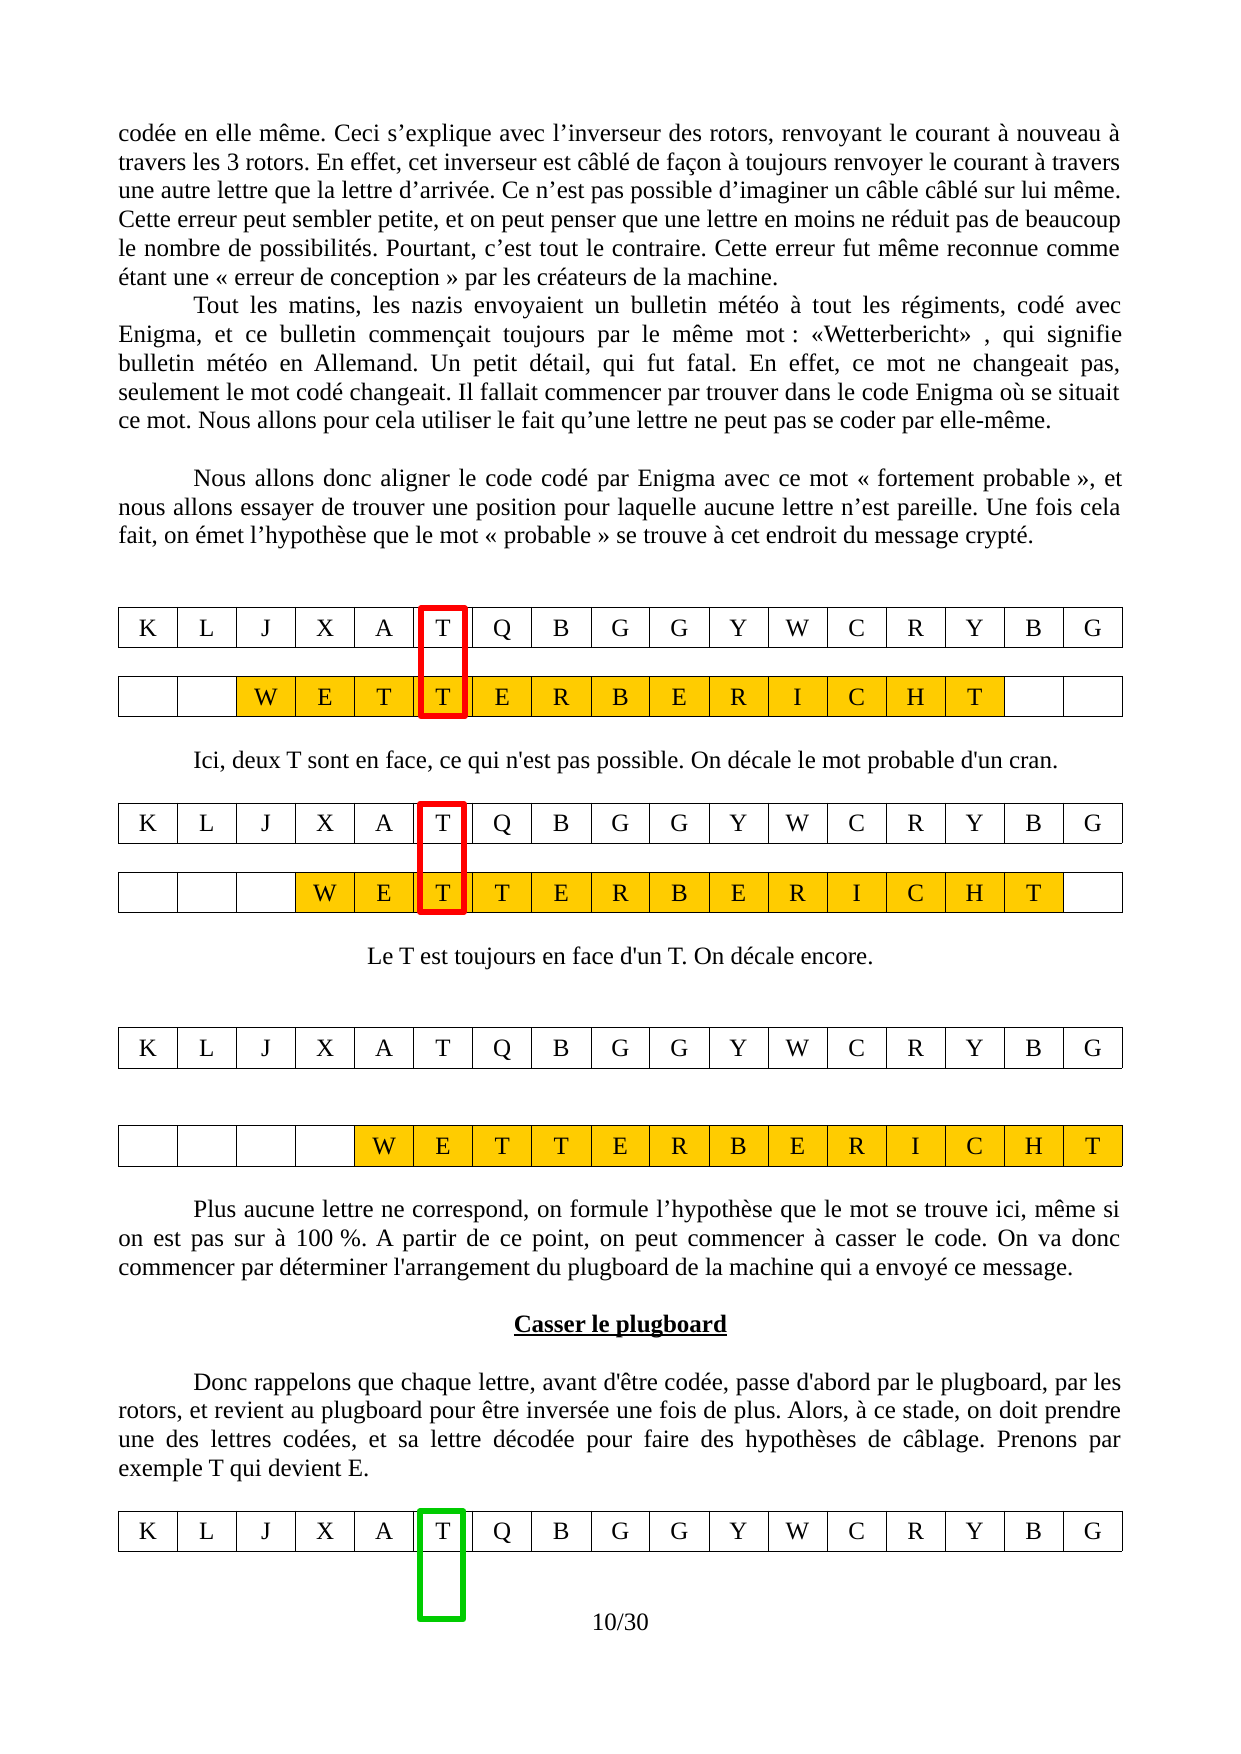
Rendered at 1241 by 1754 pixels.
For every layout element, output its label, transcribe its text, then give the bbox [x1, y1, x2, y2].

table_header E [355, 873, 413, 912]
table_header G [1064, 804, 1122, 843]
table_header G [592, 804, 649, 843]
table_header Y [946, 804, 1004, 843]
table_header H [946, 873, 1004, 912]
table_header [119, 873, 177, 912]
table_header I [769, 677, 827, 716]
table_header R [650, 1126, 709, 1166]
table_header E [532, 873, 591, 912]
table_header B [1005, 1028, 1063, 1068]
table_header Q [473, 1512, 531, 1551]
table_header I [828, 873, 886, 912]
table_header C [828, 1512, 886, 1551]
text Nous allons donc aligner le code codé par Enigma avec ce mot « fortement probable », et nous allons essayer de trouver une position pour laquelle aucune lettre n’est pareille. Une fois cela fait, on émet l’hypothèse que le mot « probable » se trouve à cet endroit du message crypté. [118, 463, 1122, 549]
table_header E [473, 677, 531, 716]
table_header W [769, 1028, 827, 1068]
table_header Y [710, 1028, 768, 1068]
table_header L [178, 1512, 236, 1551]
table_header Y [946, 1512, 1004, 1551]
table_header L [178, 608, 236, 647]
table_header G [1064, 1028, 1122, 1068]
table_header B [1005, 608, 1063, 647]
table_header G [1064, 1512, 1122, 1551]
table_header E [650, 677, 709, 716]
table_header T [423, 873, 461, 909]
table_header J [237, 1028, 295, 1068]
table_header W [769, 804, 827, 843]
table_header G [592, 1028, 649, 1068]
table_header G [592, 608, 649, 647]
text Ici, deux T sont en face, ce qui n'est pas possible. On décale le mot probable d'un cran. [118, 745, 1122, 774]
table_header B [592, 677, 649, 716]
table_header W [237, 677, 295, 716]
table_header R [769, 873, 827, 912]
table_header E [710, 873, 768, 912]
table_header R [828, 1126, 886, 1166]
table_header R [887, 804, 945, 843]
table_header E [769, 1126, 827, 1166]
table_header K [119, 804, 177, 843]
table_header [467, 804, 472, 843]
table_header G [650, 1512, 709, 1551]
table_header R [532, 677, 591, 716]
table_header [414, 677, 418, 716]
table_header E [592, 1126, 649, 1166]
text Tout les matins, les nazis envoyaient un bulletin météo à tout les régiments, codé avec Enigma, et ce bulletin commençait toujours par le même mot : «Wetterbericht» , qui signifie bulletin météo en Allemand. Un petit détail, qui fut fatal. En effet, ce mot ne changeait pas, seulement le mot codé changeait. Il fallait commencer par trouver dans le code Enigma où se situait ce mot. Nous allons pour cela utiliser le fait qu’une lettre ne peut pas se coder par elle-même. [118, 291, 1122, 434]
table_header [1005, 677, 1063, 716]
table_header R [887, 608, 945, 647]
table_header [178, 873, 236, 912]
table_header A [355, 1512, 413, 1551]
table_header C [828, 1028, 886, 1068]
table_header T [414, 1028, 472, 1068]
table_header K [119, 1028, 177, 1068]
table_header [1064, 677, 1122, 716]
table_header J [237, 804, 295, 843]
table_header T [424, 677, 462, 713]
table_header G [650, 608, 709, 647]
table_header W [355, 1126, 413, 1166]
table_header Q [473, 804, 531, 843]
table_header Q [473, 1028, 531, 1068]
table_header A [355, 608, 413, 647]
table_header [178, 1126, 236, 1166]
table_header Y [710, 1512, 768, 1551]
table_header I [887, 1126, 945, 1166]
table_header T [473, 1126, 531, 1166]
table_header W [769, 608, 827, 647]
table_header T [473, 873, 531, 912]
table_header A [355, 1028, 413, 1068]
table_header B [532, 1028, 591, 1068]
table_header [1064, 873, 1122, 912]
table_header [237, 873, 295, 912]
table_header T [1064, 1126, 1122, 1166]
table_header H [887, 677, 945, 716]
table_header [466, 1512, 472, 1551]
table_header R [710, 677, 768, 716]
table_header Y [946, 1028, 1004, 1068]
table_header T [423, 1514, 460, 1551]
table_header K [119, 1512, 177, 1551]
table_header C [828, 677, 886, 716]
text Donc rappelons que chaque lettre, avant d'être codée, passe d'abord par le plugboard, par les rotors, et revient au plugboard pour être inversée une fois de plus. Alors, à ce stade, on doit prendre une des lettres codées, et sa lettre décodée pour faire des hypothèses de câblage. Prenons par exemple T qui devient E. [118, 1367, 1122, 1482]
table_header G [650, 804, 709, 843]
table_header [178, 677, 236, 716]
table_header [296, 1126, 354, 1166]
table_header B [1005, 804, 1063, 843]
table_header Y [710, 804, 768, 843]
table_header X [296, 1028, 354, 1068]
table_header Y [946, 608, 1004, 647]
table_header T [532, 1126, 591, 1166]
table_header R [592, 873, 649, 912]
table_header C [887, 873, 945, 912]
table_header R [887, 1512, 945, 1551]
text codée en elle même. Ceci s’explique avec l’inverseur des rotors, renvoyant le courant à nouveau à travers les 3 rotors. En effet, cet inverseur est câblé de façon à toujours renvoyer le courant à travers une autre lettre que la lettre d’arrivée. Ce n’est pas possible d’imaginer un câble câblé sur lui même. Cette erreur peut sembler petite, et on peut penser que une lettre en moins ne réduit pas de beaucoup le nombre de possibilités. Pourtant, c’est tout le contraire. Cette erreur fut même reconnue comme étant une « erreur de conception » par les créateurs de la machine. [118, 118, 1122, 291]
table_header G [650, 1028, 709, 1068]
text Plus aucune lettre ne correspond, on formule l’hypothèse que le mot se trouve ici, même si on est pas sur à 100 %. A partir de ce point, on peut commencer à casser le code. On va donc commencer par déterminer l'arrangement du plugboard de la machine qui a envoyé ce message. [118, 1194, 1122, 1281]
table_header X [296, 608, 354, 647]
table_header K [119, 608, 177, 647]
table_header R [887, 1028, 945, 1068]
table_header E [296, 677, 354, 716]
text Casser le plugboard [118, 1309, 1122, 1338]
table_header T [423, 807, 461, 843]
table_header [468, 677, 472, 716]
table_header H [1005, 1126, 1063, 1166]
table_header [237, 1126, 295, 1166]
table_header T [946, 677, 1004, 716]
table_header X [296, 804, 354, 843]
table_header [468, 608, 472, 647]
table_header T [424, 611, 462, 647]
table_header T [355, 677, 413, 716]
table_header B [532, 1512, 591, 1551]
table_header L [178, 804, 236, 843]
table_header G [592, 1512, 649, 1551]
table_header E [414, 1126, 472, 1166]
table_header [414, 608, 418, 647]
table_header [119, 677, 177, 716]
table_header J [237, 1512, 295, 1551]
table_header C [946, 1126, 1004, 1166]
table_header C [828, 608, 886, 647]
table_header A [355, 804, 413, 843]
table_header J [237, 608, 295, 647]
table_header B [532, 804, 591, 843]
table_header T [1005, 873, 1063, 912]
table_header B [1005, 1512, 1063, 1551]
table_header B [650, 873, 709, 912]
table_header L [178, 1028, 236, 1068]
table_header C [828, 804, 886, 843]
table_header W [296, 873, 354, 912]
table_header W [769, 1512, 827, 1551]
table_header [467, 873, 472, 912]
text Le T est toujours en face d'un T. On décale encore. [118, 941, 1122, 970]
table_header Q [473, 608, 531, 647]
table_header G [1064, 608, 1122, 647]
table_header [119, 1126, 177, 1166]
table_header B [710, 1126, 768, 1166]
table_header B [532, 608, 591, 647]
table_header X [296, 1512, 354, 1551]
table_header Y [710, 608, 768, 647]
